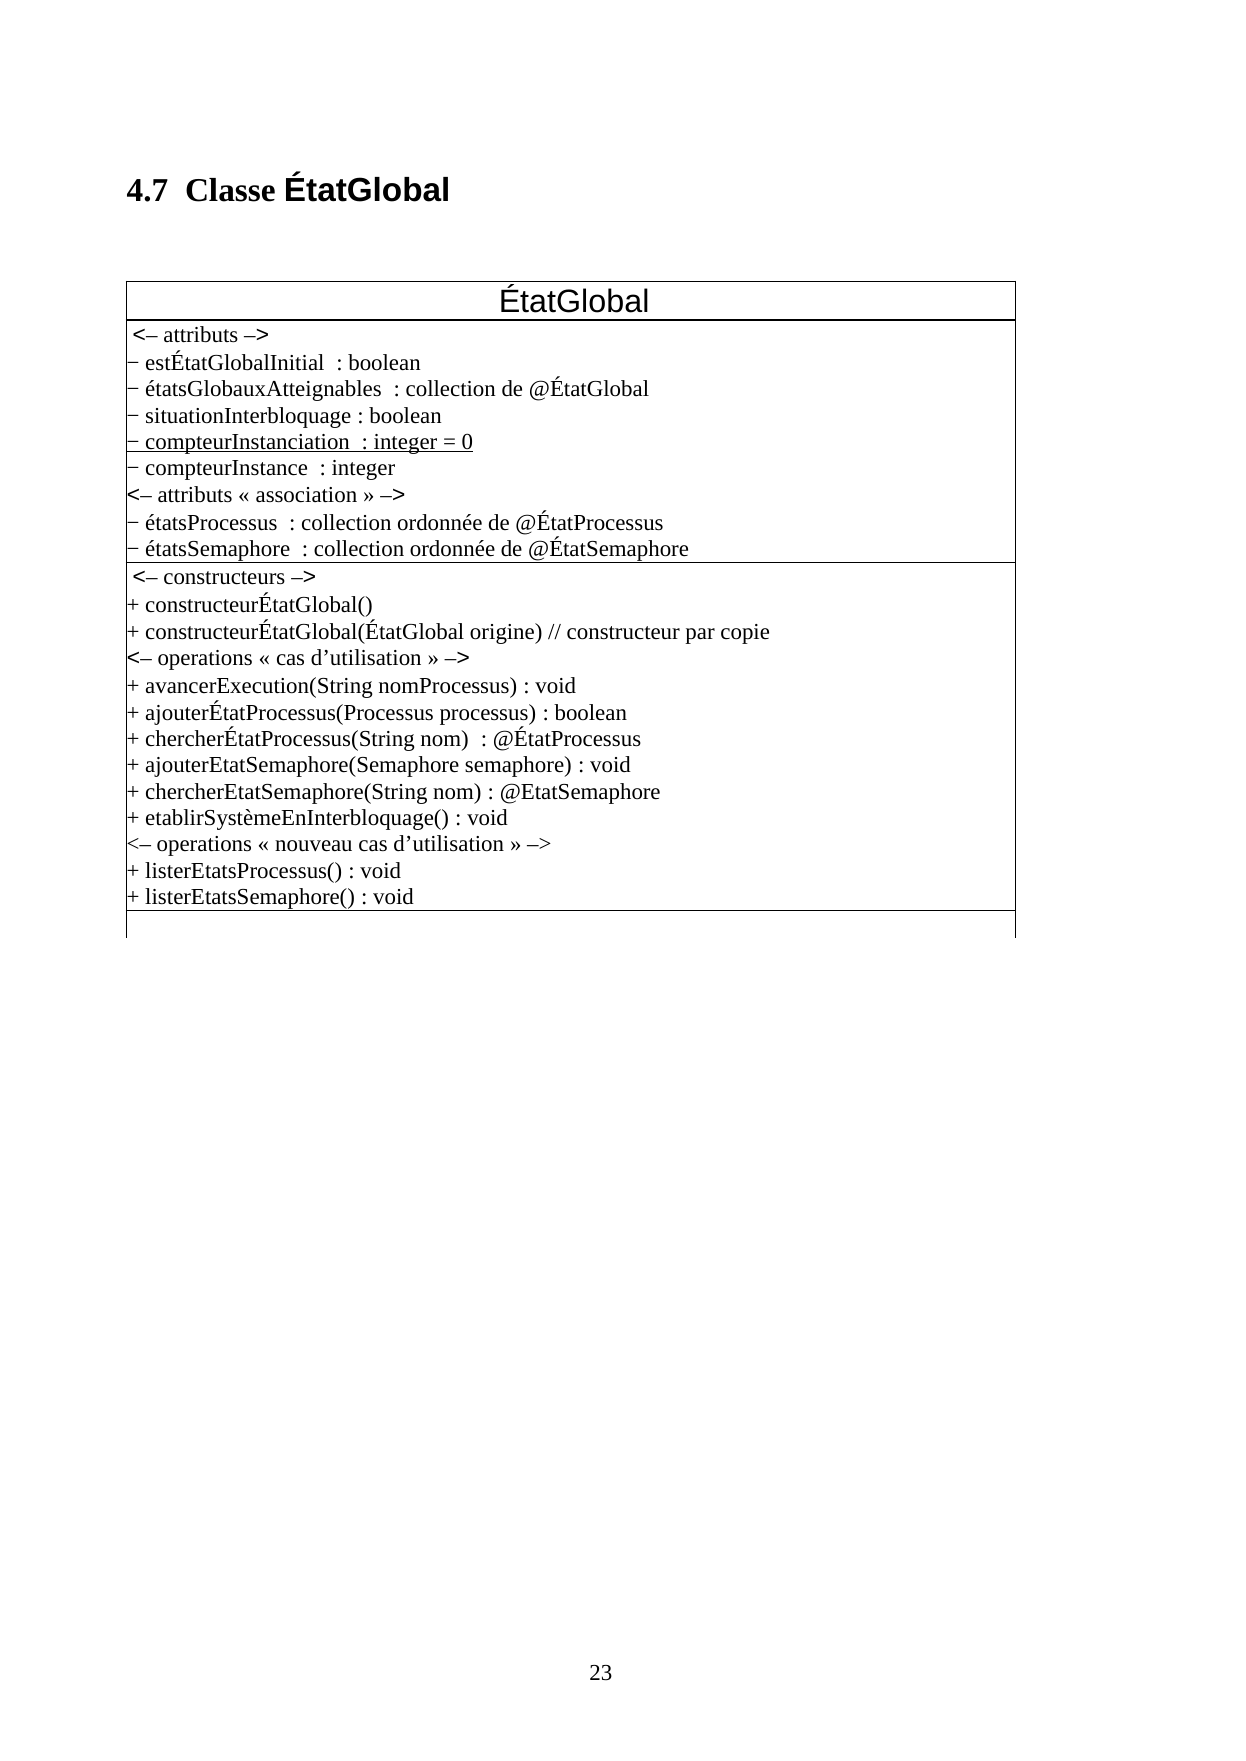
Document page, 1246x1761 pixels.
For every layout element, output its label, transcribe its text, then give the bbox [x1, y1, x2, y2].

table_header ÉtatGlobal [127, 282, 1015, 319]
table_cell + ajouterEtatSemaphore(Semaphore semaphore) : void [127, 751, 1015, 778]
table_cell − estÉtatGlobalInitial : boolean [127, 349, 1015, 375]
table_cell + constructeurÉtatGlobal() [127, 591, 1015, 618]
table_cell + listerEtatsProcessus() : void [127, 857, 1015, 883]
table_cell <– operations « cas d’utilisation » –> [127, 644, 1015, 672]
table_cell − étatsSemaphore : collection ordonnée de @ÉtatSemaphore [127, 535, 1015, 562]
table_cell − étatsGlobauxAtteignables : collection de @ÉtatGlobal [127, 375, 1015, 402]
table_cell + chercherEtatSemaphore(String nom) : @EtatSemaphore [127, 778, 1015, 804]
table_cell + etablirSystèmeEnInterbloquage() : void [127, 804, 1015, 831]
table_cell + listerEtatsSemaphore() : void [127, 883, 1015, 909]
table_cell + ajouterÉtatProcessus(Processus processus) : boolean [127, 699, 1015, 725]
table_cell + constructeurÉtatGlobal(ÉtatGlobal origine) // constructeur par copie [127, 618, 1015, 644]
table_cell + avancerExecution(String nomProcessus) : void [127, 673, 1015, 699]
table_cell <– operations « nouveau cas d’utilisation » –> [127, 831, 1015, 857]
table_cell <– constructeurs –> [127, 563, 1015, 591]
table_cell <– attributs « association » –> [127, 481, 1015, 509]
table_cell − compteurInstance : integer [127, 454, 1015, 481]
table_cell [127, 911, 1015, 937]
subtitle 4.7 Classe ÉtatGlobal [126, 170, 1075, 209]
table_cell + chercherÉtatProcessus(String nom) : @ÉtatProcessus [127, 725, 1015, 751]
table_cell − situationInterbloquage : boolean [127, 402, 1015, 428]
table_cell − étatsProcessus : collection ordonnée de @ÉtatProcessus [127, 509, 1015, 535]
table_cell <– attributs –> [127, 321, 1015, 349]
table_cell − compteurInstanciation : integer = 0 [127, 428, 1015, 454]
